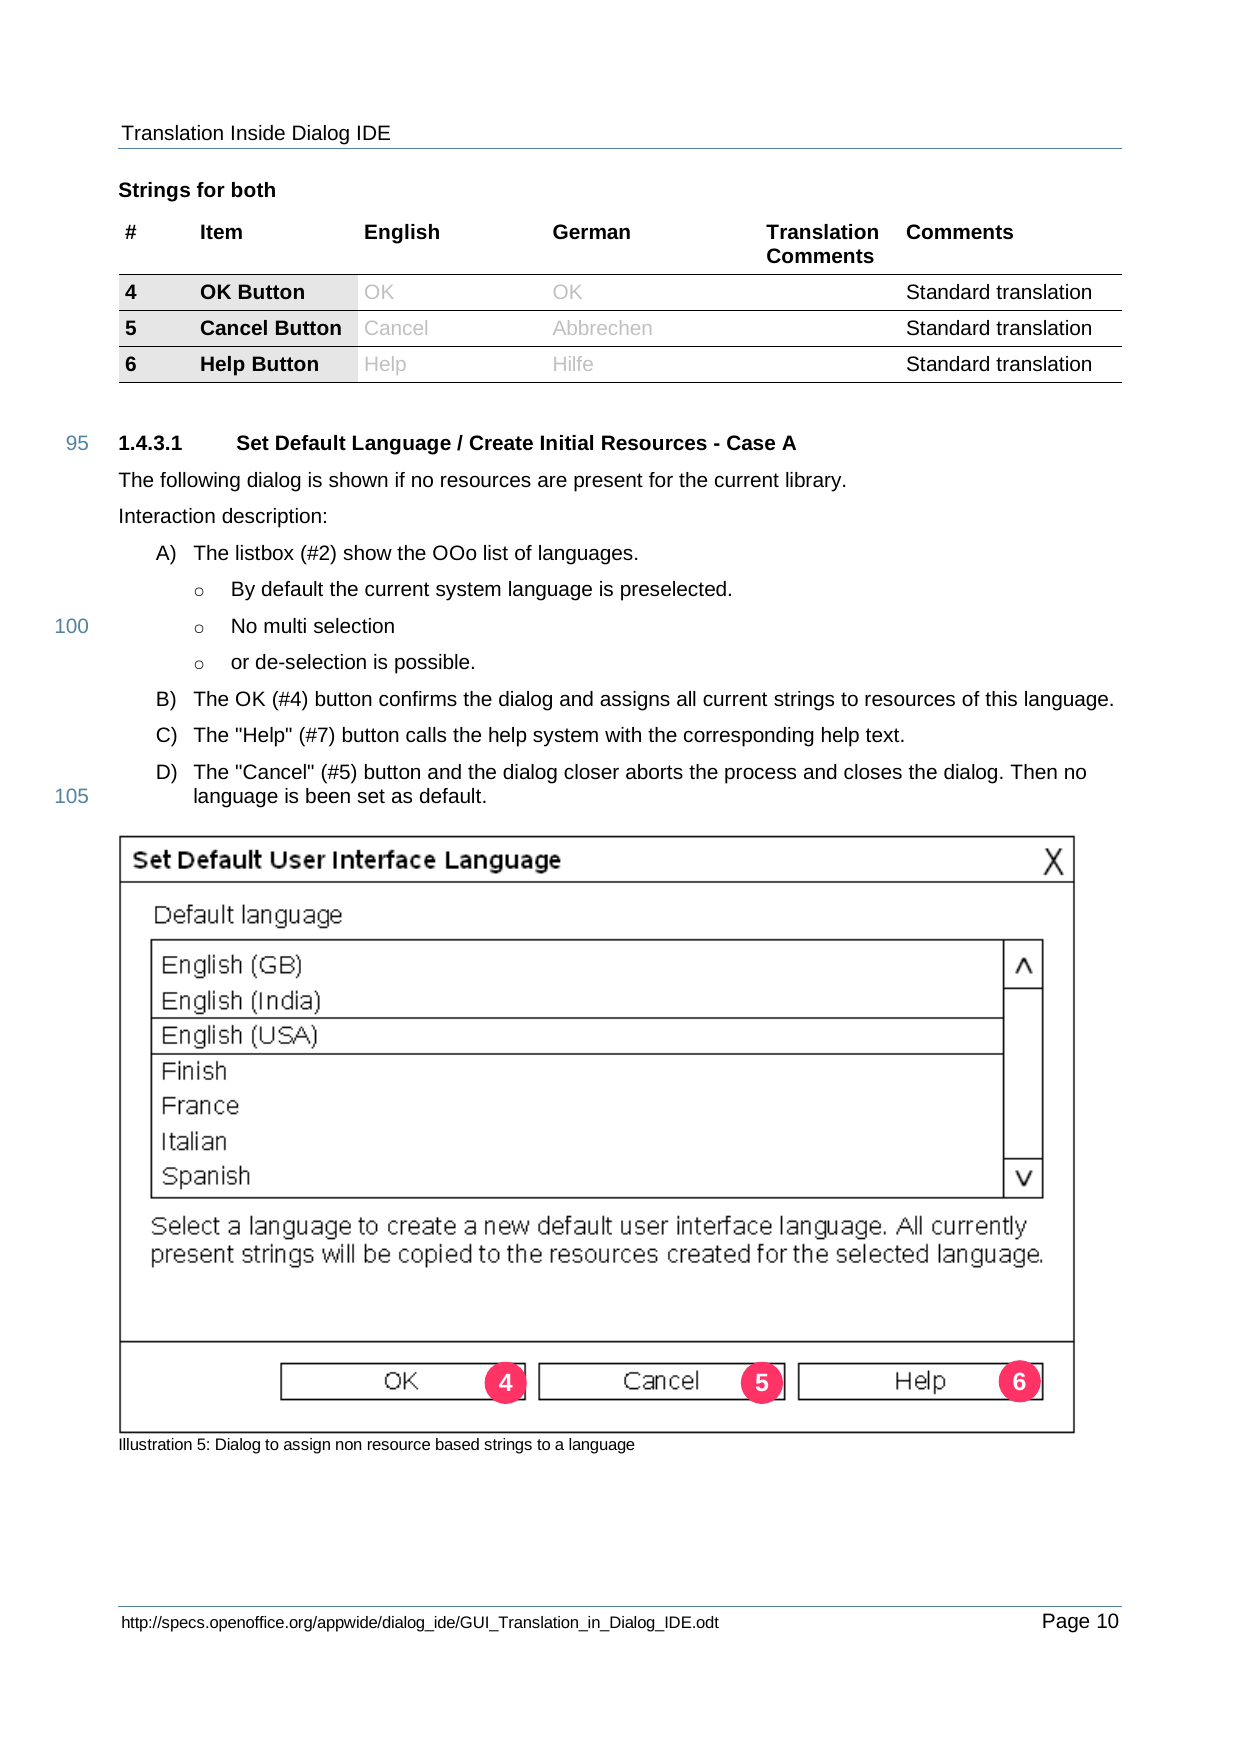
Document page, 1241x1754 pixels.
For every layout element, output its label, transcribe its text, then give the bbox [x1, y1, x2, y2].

table_cell Hilfe [546, 347, 760, 382]
table_cell OK [546, 275, 760, 310]
table_cell OK [358, 275, 546, 310]
text Interaction description: [118, 504, 1122, 528]
table_header Item [194, 214, 358, 274]
table_cell [760, 347, 900, 382]
table_cell Standard translation [900, 275, 1122, 310]
list By default the current system language is preselected. [193, 577, 1122, 601]
list The "Cancel" (#5) button and the dialog closer aborts the process and closes the dialog. Then no language is been set as default. [156, 760, 1122, 808]
table_cell Cancel Button [194, 311, 358, 346]
table_cell Standard translation [900, 311, 1122, 346]
table_cell Abbrechen [546, 311, 760, 346]
table_header German [546, 214, 760, 274]
list The listbox (#2) show the OOo list of languages. [156, 541, 1122, 565]
table_cell Standard translation [900, 347, 1122, 382]
subtitle Set Default Language / Create Initial Resources - Case A [118, 431, 1122, 455]
text Illustration 5: Dialog to assign non resource based strings to a language [118, 1435, 1085, 1454]
list The OK (#4) button confirms the dialog and assigns all current strings to resources of this language. [156, 687, 1122, 711]
table_cell [760, 275, 900, 310]
table_header # [119, 214, 194, 274]
table_header Translation Comments [760, 214, 900, 274]
table_cell Help [358, 347, 546, 382]
table_cell Help Button [194, 347, 358, 382]
table_cell Cancel [358, 311, 546, 346]
list No multi selection [193, 614, 1122, 638]
table_cell OK Button [194, 275, 358, 310]
table_cell [760, 311, 900, 346]
list or de-selection is possible. [193, 650, 1122, 674]
table_cell 4 [119, 275, 194, 310]
table_header Comments [900, 214, 1122, 274]
text The following dialog is shown if no resources are present for the current library. [118, 467, 1122, 492]
list The "Help" (#7) button calls the help system with the corresponding help text. [156, 723, 1122, 747]
table_header English [358, 214, 546, 274]
table_cell 6 [119, 347, 194, 382]
table_cell 5 [119, 311, 194, 346]
picture [118, 833, 1086, 1435]
text Strings for both [118, 178, 1122, 202]
